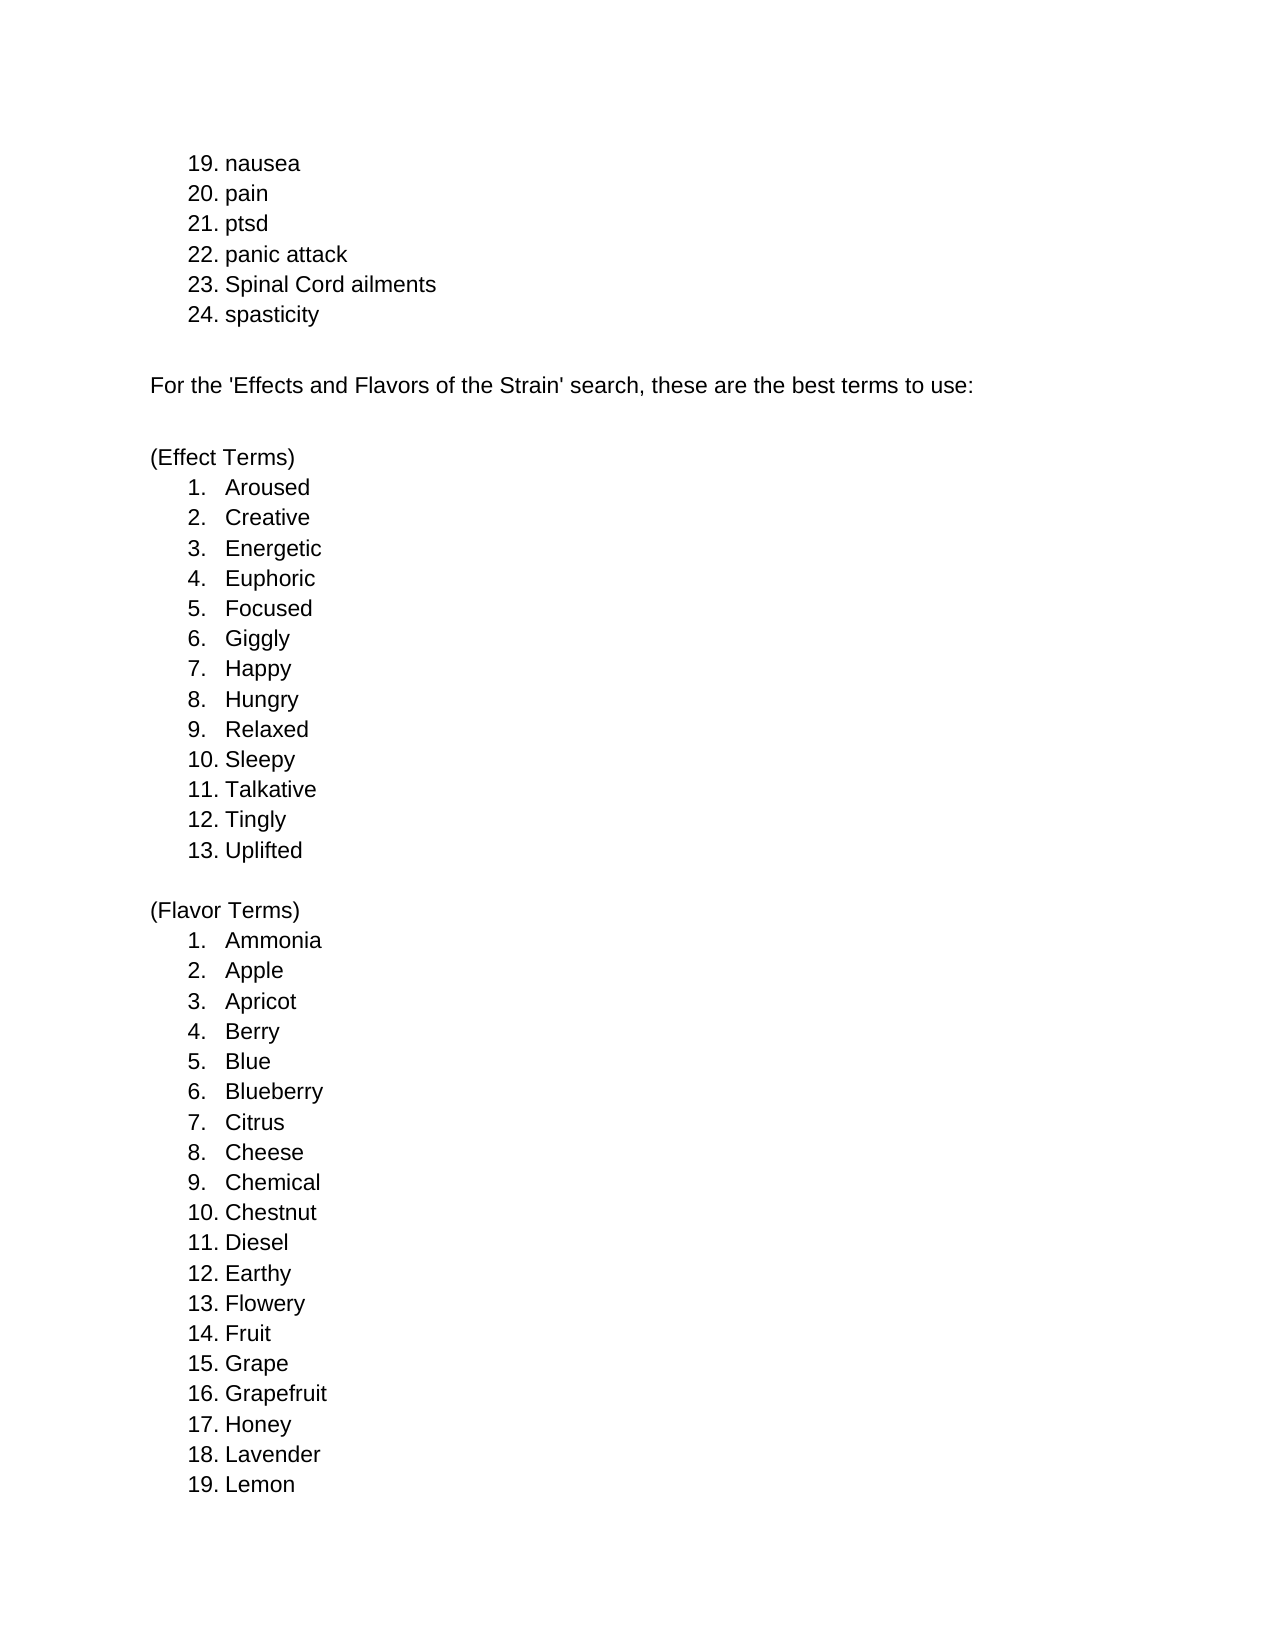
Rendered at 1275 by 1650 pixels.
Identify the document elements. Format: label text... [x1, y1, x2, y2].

list Cheese [187, 1139, 1125, 1165]
list Fruit [187, 1320, 1125, 1346]
list Chestnut [187, 1199, 1125, 1226]
list Earthy [187, 1259, 1125, 1286]
text (Flavor Terms) [150, 897, 1125, 923]
list Sleepy [187, 746, 1125, 772]
list Grape [187, 1350, 1125, 1377]
list spasticity [187, 301, 1125, 327]
list Creative [187, 504, 1125, 531]
list Berry [187, 1018, 1125, 1044]
list Talkative [187, 776, 1125, 803]
text For the 'Effects and Flavors of the Strain' search, these are the best terms to use: [150, 372, 1125, 399]
list Lemon [187, 1471, 1125, 1497]
list Chemical [187, 1169, 1125, 1195]
list Blue [187, 1048, 1125, 1074]
list Hungry [187, 686, 1125, 712]
text (Effect Terms) [150, 444, 1125, 470]
list Diesel [187, 1229, 1125, 1256]
list Focused [187, 595, 1125, 621]
list Aroused [187, 474, 1125, 501]
list Energetic [187, 534, 1125, 561]
list ptsd [187, 210, 1125, 237]
list nausea [187, 150, 1125, 176]
list Relaxed [187, 716, 1125, 742]
list Spinal Cord ailments [187, 271, 1125, 297]
list Apricot [187, 988, 1125, 1014]
list Blueberry [187, 1078, 1125, 1105]
list Uplifted [187, 837, 1125, 863]
list pain [187, 180, 1125, 207]
list Grapefruit [187, 1380, 1125, 1407]
list Lavender [187, 1441, 1125, 1467]
list Giggly [187, 625, 1125, 652]
list Tingly [187, 806, 1125, 833]
list Ammonia [187, 927, 1125, 954]
list Euphoric [187, 565, 1125, 591]
list panic attack [187, 241, 1125, 267]
list Flowery [187, 1290, 1125, 1316]
list Honey [187, 1411, 1125, 1437]
list Citrus [187, 1108, 1125, 1135]
list Happy [187, 655, 1125, 682]
list Apple [187, 957, 1125, 984]
